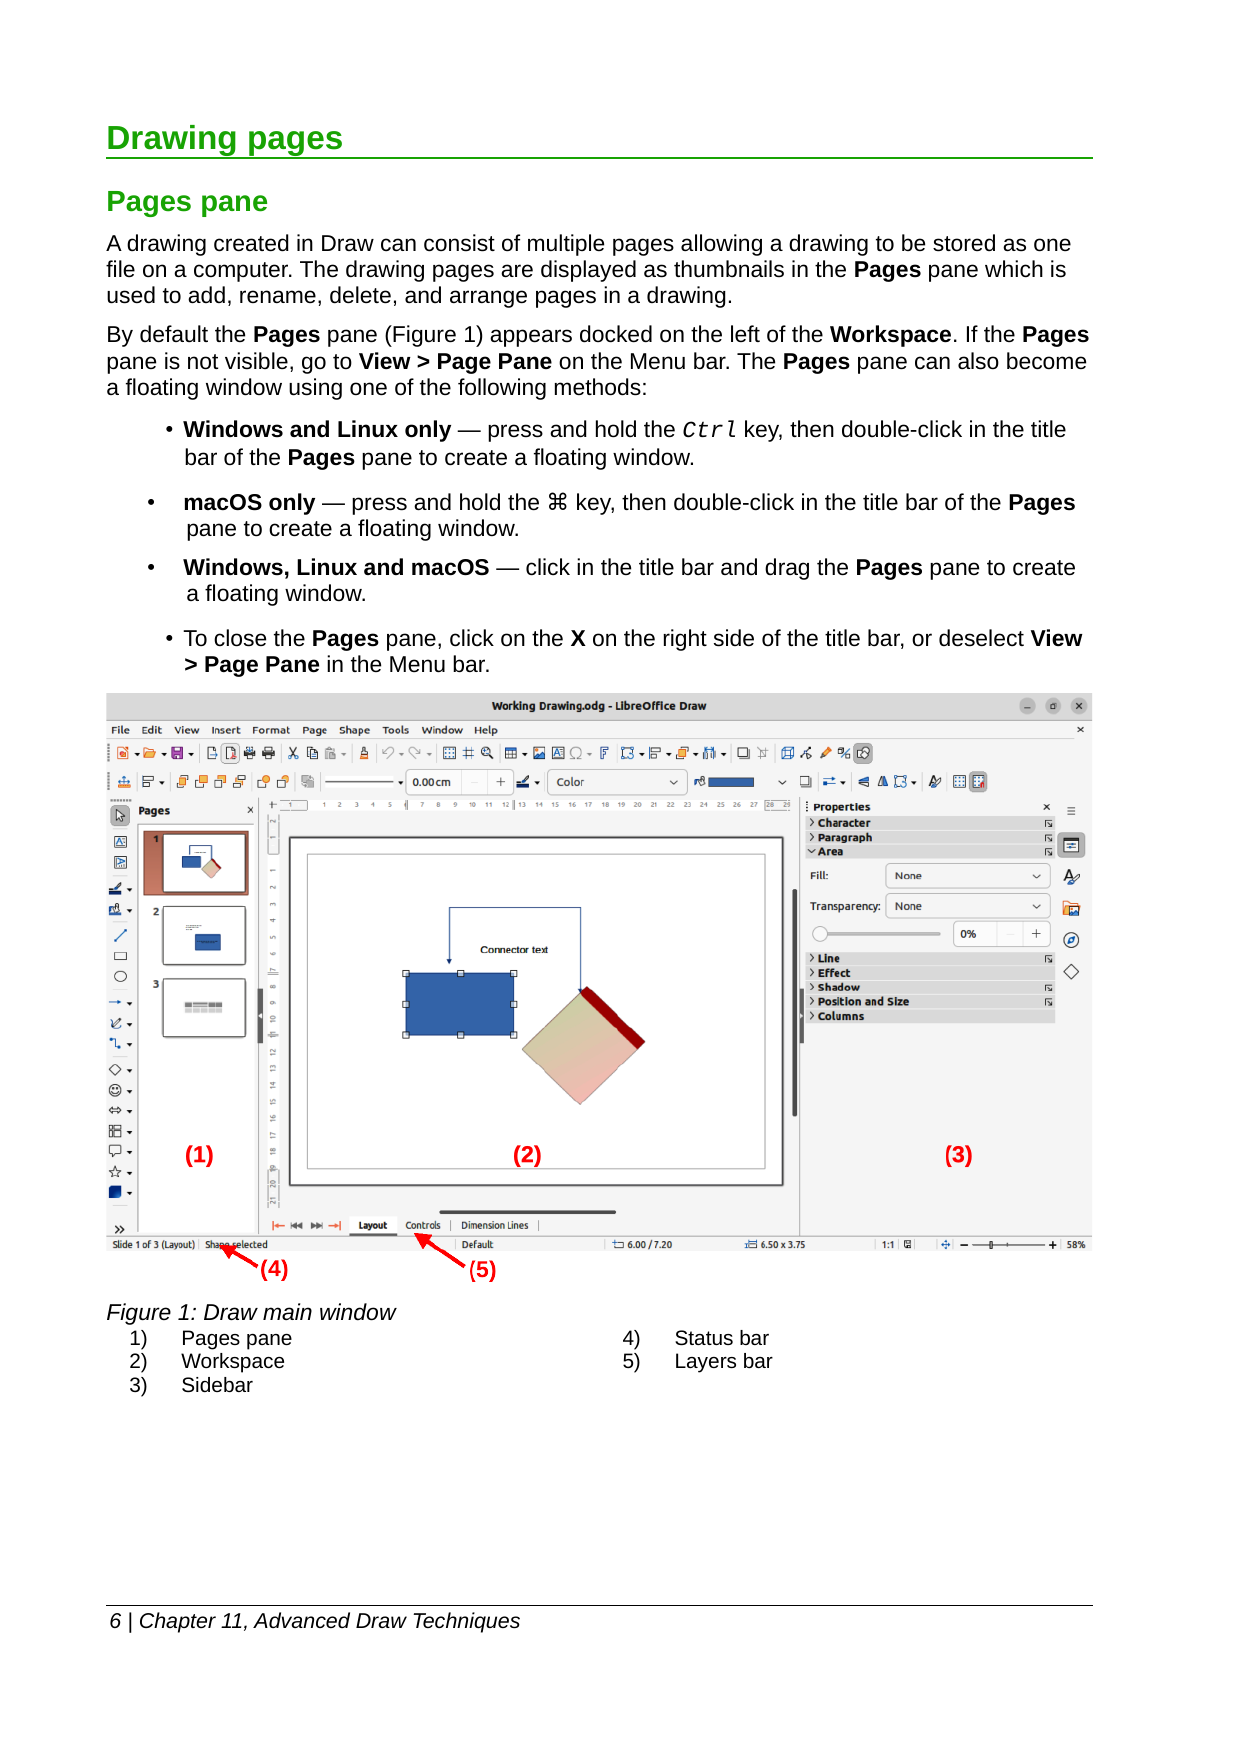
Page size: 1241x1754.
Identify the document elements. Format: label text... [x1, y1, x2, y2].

list Status bar [641, 1325, 1093, 1349]
text Figure 1: Draw main window [106, 1299, 1093, 1325]
subtitle Drawing pages [106, 118, 1093, 157]
list Windows, Linux and macOS — click in the title bar and drag the Pages pane to create a floating window. [144, 551, 1093, 609]
list Workspace [148, 1349, 599, 1373]
list Pages pane [148, 1325, 599, 1349]
list Layers bar [641, 1349, 1093, 1373]
subtitle Pages pane [106, 184, 1093, 217]
list Windows and Linux only — press and hold the Ctrl key, then double-click in the title bar of the Pages pane to create a floating window. [162, 413, 1093, 473]
list To close the Pages pane, click on the X on the right side of the title bar, or deselect View > Page Pane in the Menu bar. [162, 622, 1093, 681]
picture [106, 693, 1093, 1287]
list macOS only — press and hold the ⌘ key, then double-click in the title bar of the Pages pane to create a floating window. [144, 486, 1093, 541]
text A drawing created in Draw can consist of multiple pages allowing a drawing to be stored as one file on a computer. The drawing pages are displayed as thumbnails in the Pages pane which is used to add, rename, delete, and arrange pages in a drawing. [106, 230, 1093, 309]
text By default the Pages pane (Figure 1) appears docked on the left of the Workspace. If the Pages pane is not visible, go to View > Page Pane on the Menu bar. The Pages pane can also become a floating window using one of the following methods: [106, 321, 1093, 400]
list Sidebar [148, 1373, 599, 1397]
